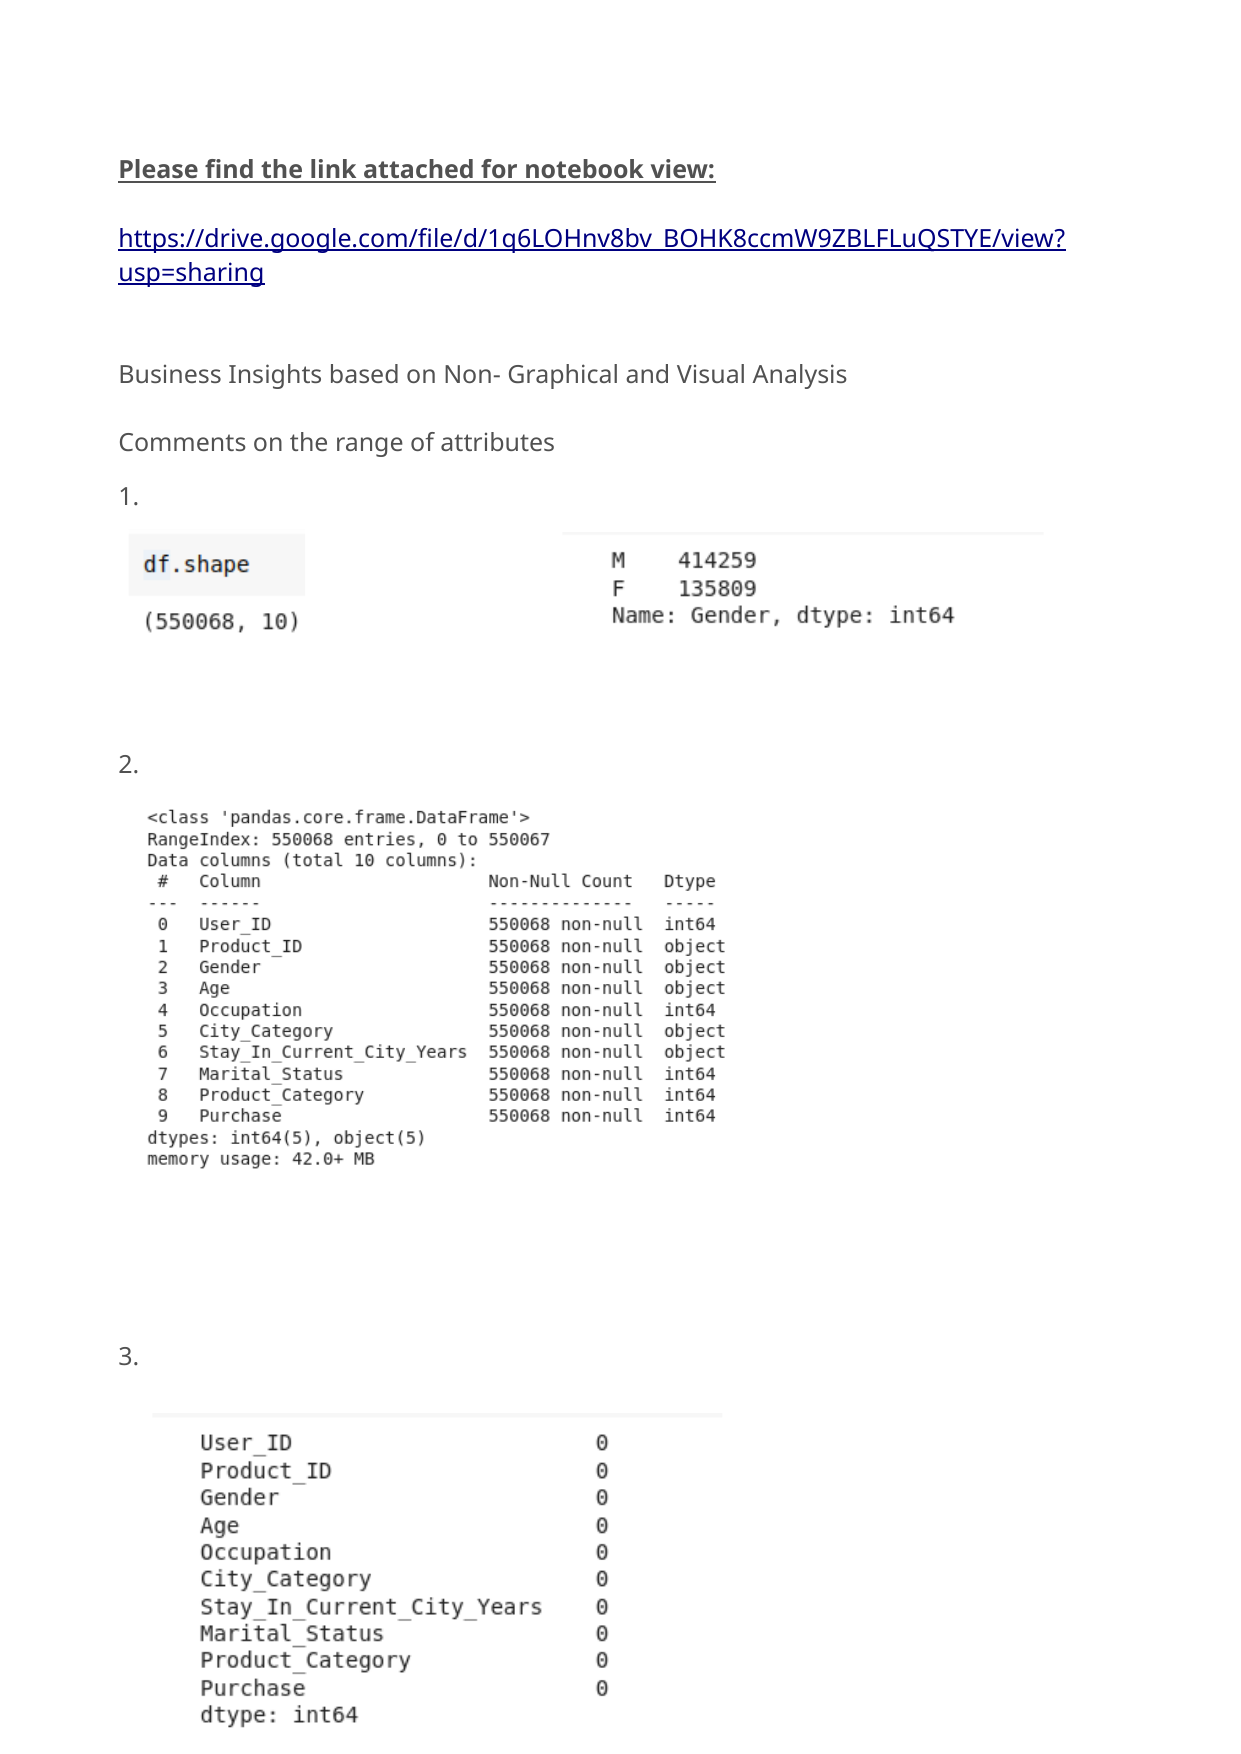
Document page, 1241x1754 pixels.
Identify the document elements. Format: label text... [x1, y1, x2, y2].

text Please find the link attached for notebook view: [118, 152, 1122, 186]
text Comments on the range of attributes [118, 425, 1122, 459]
text 1. [118, 478, 1122, 512]
picture [152, 1413, 723, 1754]
text 3. [118, 1338, 1122, 1372]
text 2. [118, 747, 1122, 781]
picture [134, 801, 747, 1182]
picture [128, 529, 306, 658]
text https://drive.google.com/file/d/1q6LOHnv8bv_BOHK8ccmW9ZBLFLuQSTYE/view?usp=sharing [118, 220, 1122, 288]
text Business Insights based on Non- Graphical and Visual Analysis [118, 357, 1122, 391]
picture [562, 532, 1044, 642]
